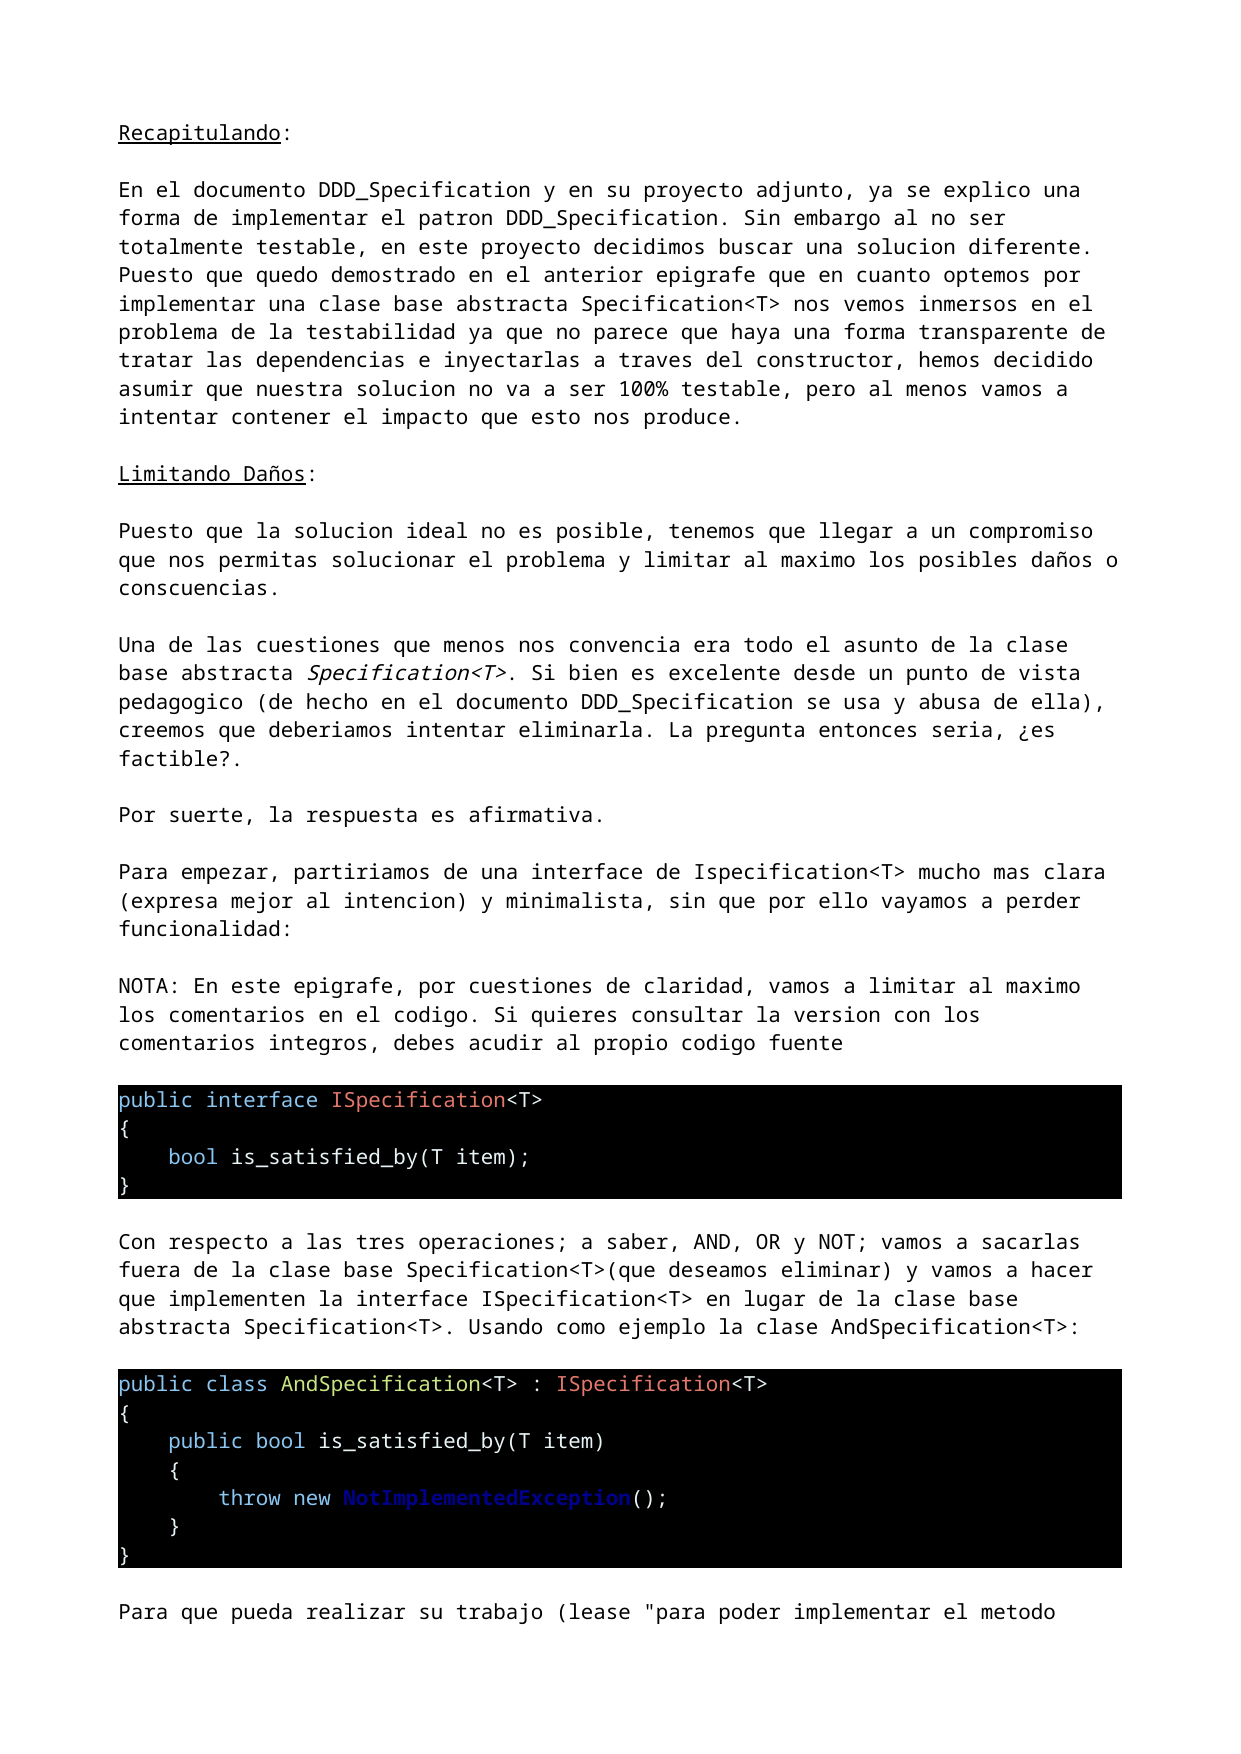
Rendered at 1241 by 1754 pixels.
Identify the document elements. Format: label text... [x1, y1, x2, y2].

text public bool is_satisfied_by(T item) [118, 1426, 1122, 1455]
text Limitando Daños: [118, 459, 1122, 488]
text Con respecto a las tres operaciones; a saber, AND, OR y NOT; vamos a sacarlas fuera de la clase base Specification<T>(que deseamos eliminar) y vamos a hacer que implementen la interface ISpecification<T> en lugar de la clase base abstracta Specification<T>. Usando como ejemplo la clase AndSpecification<T>: [118, 1227, 1122, 1341]
text NOTA: En este epigrafe, por cuestiones de claridad, vamos a limitar al maximo los comentarios en el codigo. Si quieres consultar la version con los comentarios integros, debes acudir al propio codigo fuente [118, 971, 1122, 1057]
text { [118, 1455, 1122, 1483]
text Recapitulando: [118, 118, 1122, 147]
text } [118, 1512, 1122, 1540]
text bool is_satisfied_by(T item); [118, 1142, 1122, 1170]
text Puesto que la solucion ideal no es posible, tenemos que llegar a un compromiso que nos permitas solucionar el problema y limitar al maximo los posibles daños o conscuencias. [118, 516, 1122, 602]
text { [118, 1113, 1122, 1142]
text throw new NotImplementedException(); [118, 1483, 1122, 1512]
text Una de las cuestiones que menos nos convencia era todo el asunto de la clase base abstracta Specification<T>. Si bien es excelente desde un punto de vista pedagogico (de hecho en el documento DDD_Specification se usa y abusa de ella), creemos que deberiamos intentar eliminarla. La pregunta entonces seria, ¿es factible?. [118, 630, 1122, 772]
text Para que pueda realizar su trabajo (lease "para poder implementar el metodo [118, 1597, 1122, 1625]
text Para empezar, partiriamos de una interface de Ispecification<T> mucho mas clara (expresa mejor al intencion) y minimalista, sin que por ello vayamos a perder funcionalidad: [118, 857, 1122, 943]
text public interface ISpecification<T> [118, 1085, 1122, 1113]
text { [118, 1398, 1122, 1426]
text En el documento DDD_Specification y en su proyecto adjunto, ya se explico una forma de implementar el patron DDD_Specification. Sin embargo al no ser totalmente testable, en este proyecto decidimos buscar una solucion diferente. Puesto que quedo demostrado en el anterior epigrafe que en cuanto optemos por implementar una clase base abstracta Specification<T> nos vemos inmersos en el problema de la testabilidad ya que no parece que haya una forma transparente de tratar las dependencias e inyectarlas a traves del constructor, hemos decidido asumir que nuestra solucion no va a ser 100% testable, pero al menos vamos a intentar contener el impacto que esto nos produce. [118, 175, 1122, 431]
text public class AndSpecification<T> : ISpecification<T> [118, 1369, 1122, 1398]
text } [118, 1170, 1122, 1199]
text } [118, 1540, 1122, 1568]
text Por suerte, la respuesta es afirmativa. [118, 801, 1122, 829]
